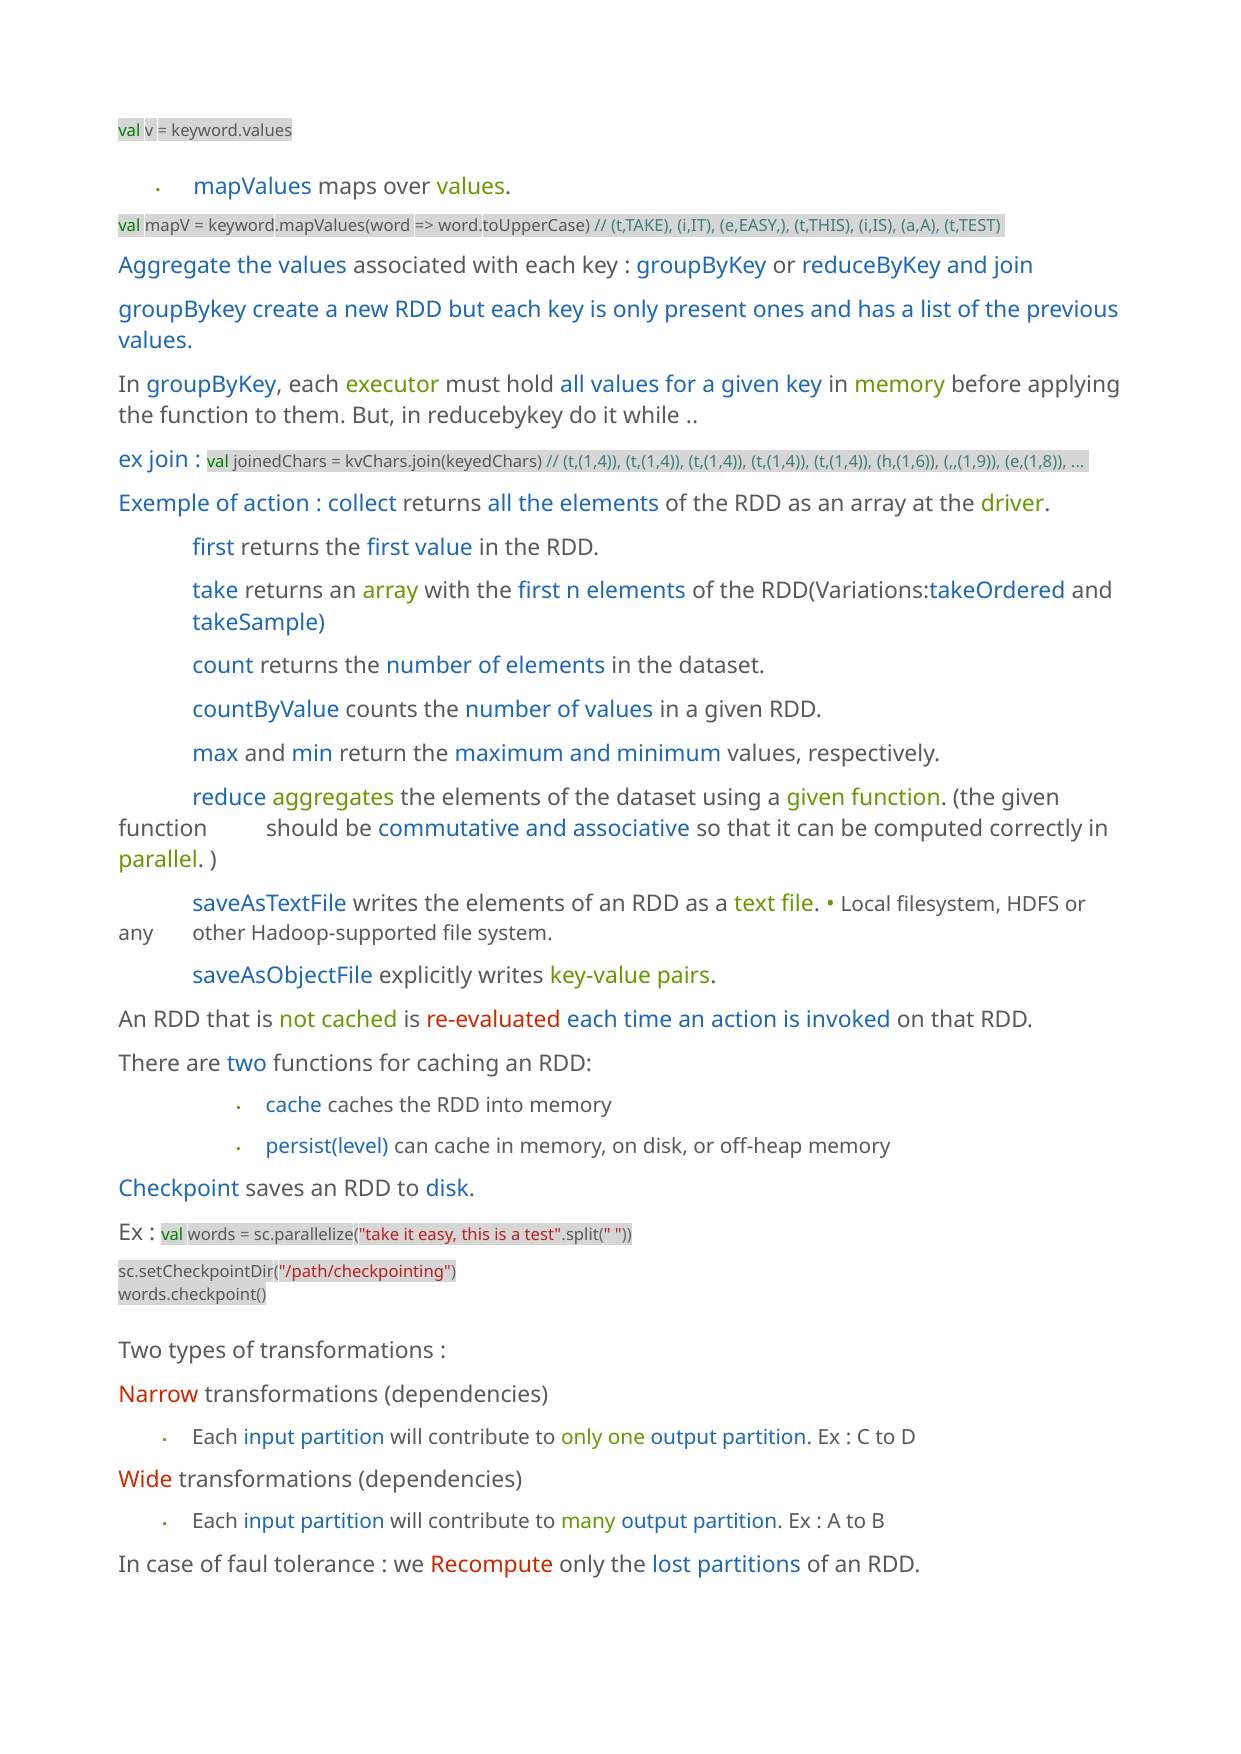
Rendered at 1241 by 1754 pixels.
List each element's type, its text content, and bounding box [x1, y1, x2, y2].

text ex join : val joinedChars = kvChars.join(keyedChars) // (t,(1,4)), (t,(1,4)), (t,(1,4)), (t,(1,4)), (t,(1,4)), (h,(1,6)), (,,(1,9)), (e,(1,8)), ... [118, 443, 1122, 474]
text first returns the first value in the RDD. [118, 531, 1122, 562]
list persist(level) can cache in memory, on disk, or off-heap memory [236, 1131, 1122, 1159]
text max and min return the maximum and minimum values, respectively. [118, 737, 1122, 768]
text Two types of transformations : [118, 1334, 1122, 1366]
text val mapV = keyword.mapValues(word => word.toUpperCase) // (t,TAKE), (i,IT), (e,EASY,), (t,THIS), (i,IS), (a,A), (t,TEST) [118, 214, 1122, 237]
text Wide transformations (dependencies) [118, 1463, 1122, 1494]
text val v = keyword.values [118, 118, 1122, 141]
text Narrow transformations (dependencies) [118, 1378, 1122, 1409]
text In case of faul tolerance : we Recompute only the lost partitions of an RDD. [118, 1548, 1122, 1579]
text There are two functions for caching an RDD: [118, 1046, 1122, 1078]
text sc.setCheckpointDir("/path/checkpointing") [118, 1259, 1122, 1282]
text count returns the number of elements in the dataset. [118, 649, 1122, 681]
list Each input partition will contribute to only one output partition. Ex : C to D [162, 1422, 1122, 1450]
text countByValue counts the number of values in a given RDD. [118, 693, 1122, 724]
list Each input partition will contribute to many output partition. Ex : A to B [162, 1507, 1122, 1535]
text saveAsObjectFile explicitly writes key-value pairs. [118, 959, 1122, 990]
text Aggregate the values associated with each key : groupByKey or reduceByKey and join [118, 249, 1122, 281]
text words.checkpoint() [118, 1282, 1122, 1305]
text saveAsTextFile writes the elements of an RDD as a text file. • Local filesystem, HDFS or any other Hadoop-supported file system. [118, 887, 1122, 946]
text Checkpoint saves an RDD to disk. [118, 1172, 1122, 1203]
text Exemple of action : collect returns all the elements of the RDD as an array at the driver. [118, 487, 1122, 518]
text reduce aggregates the elements of the dataset using a given function. (the given function should be commutative and associative so that it can be computed correctly in parallel. ) [118, 781, 1122, 874]
text Ex : val words = sc.parallelize("take it easy, this is a test".split(" ")) [118, 1216, 1122, 1247]
text An RDD that is not cached is re-evaluated each time an action is invoked on that RDD. [118, 1003, 1122, 1034]
text take returns an array with the first n elements of the RDD(Variations:takeOrdered and takeSample) [118, 574, 1122, 637]
list cache caches the RDD into memory [236, 1090, 1122, 1119]
list mapValues maps over values. [156, 170, 1122, 202]
text In groupByKey, each executor must hold all values for a given key in memory before applying the function to them. But, in reducebykey do it while .. [118, 368, 1122, 431]
text groupBykey create a new RDD but each key is only present ones and has a list of the previous values. [118, 293, 1122, 356]
